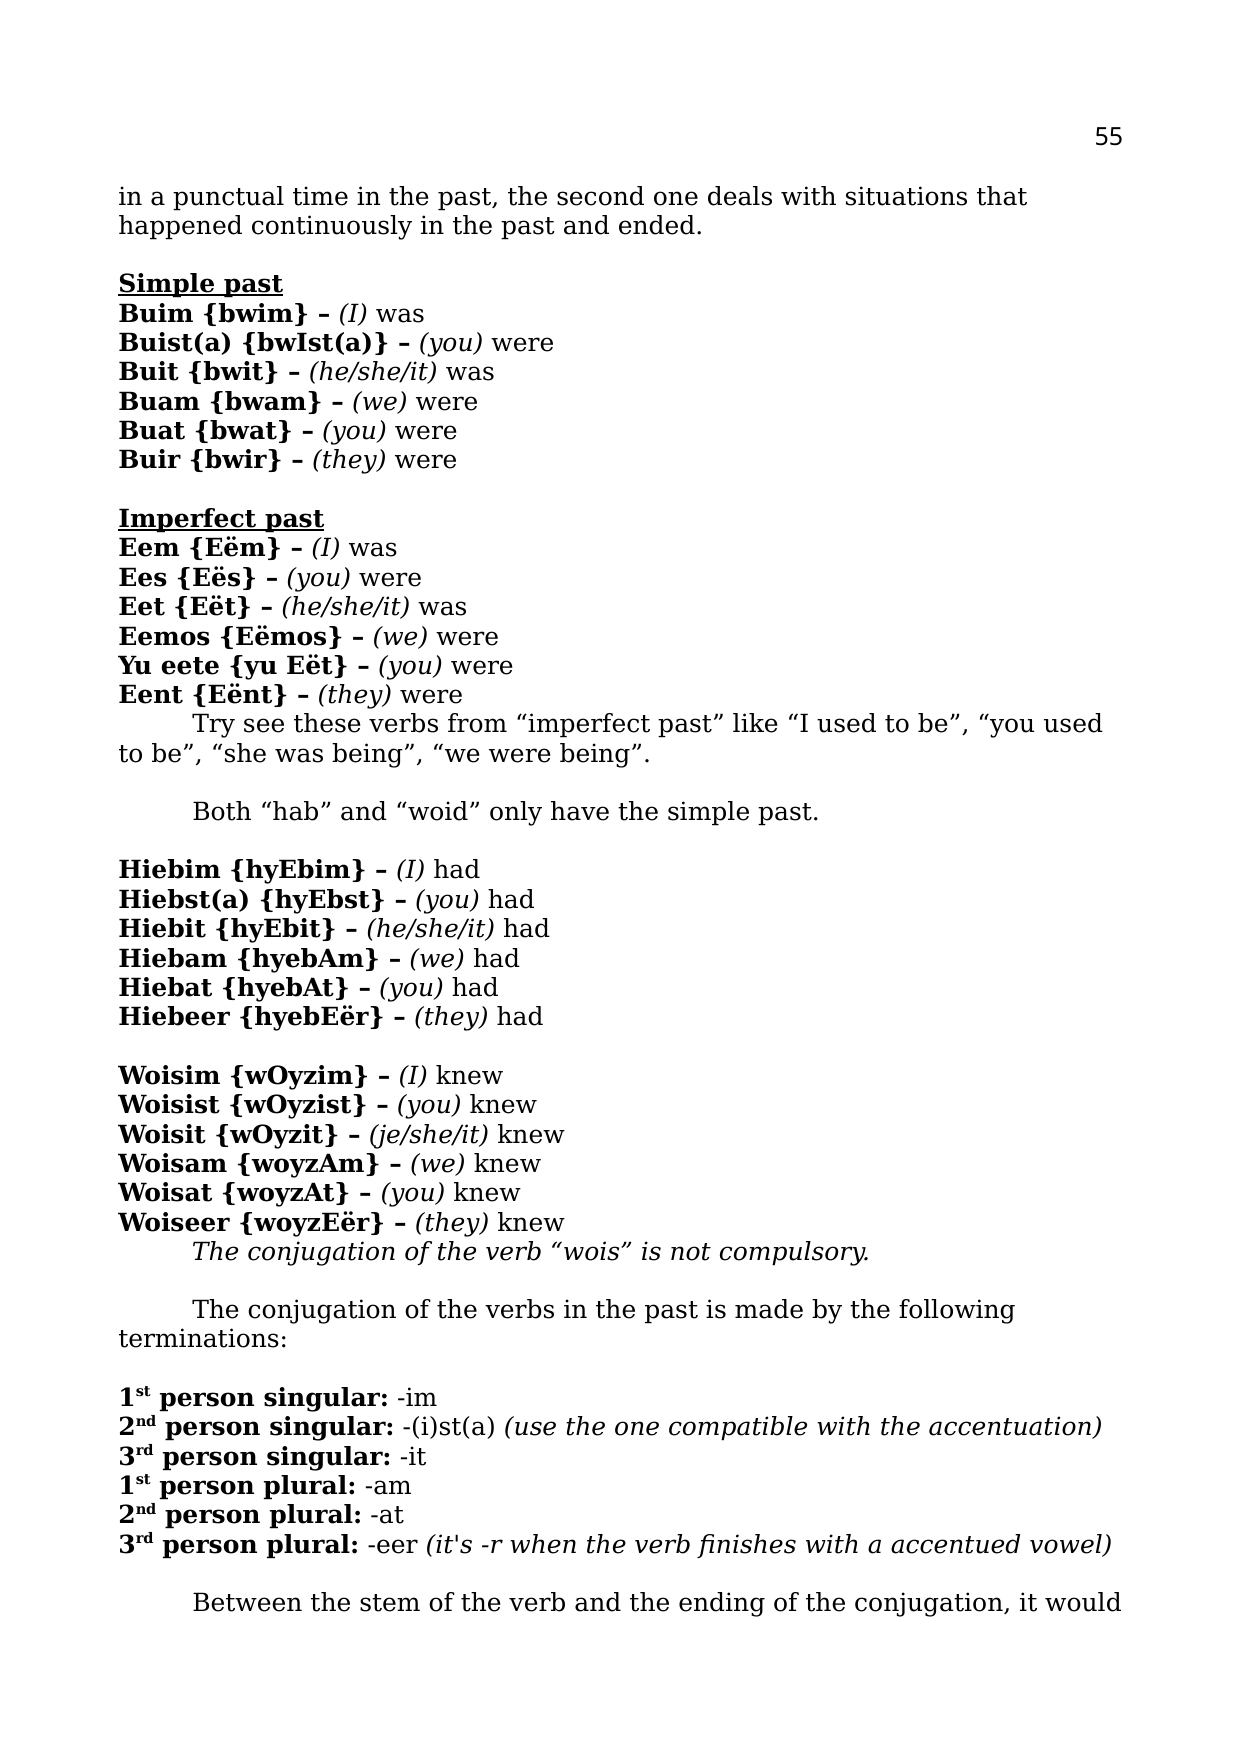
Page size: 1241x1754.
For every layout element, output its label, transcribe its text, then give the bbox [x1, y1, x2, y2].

text Eem {Eëm} – (I) was [118, 533, 1123, 563]
text Buit {bwit} – (he/she/it) was [118, 357, 1123, 387]
text 1st person plural: -am [118, 1471, 1123, 1500]
text Ees {Eës} – (you) were [118, 563, 1123, 592]
text 3rd person singular: -it [118, 1442, 1123, 1471]
text Hiebat {hyebAt} – (you) had [118, 973, 1123, 1002]
text 1st person singular: -im [118, 1383, 1123, 1412]
text Woiseer {woyzEër} – (they) knew [118, 1208, 1123, 1237]
text The conjugation of the verb “wois” is not compulsory. [192, 1237, 1123, 1266]
text Hiebam {hyebAm} – (we) had [118, 943, 1123, 973]
text Eet {Eët} – (he/she/it) was [118, 592, 1123, 621]
text The conjugation of the verbs in the past is made by the following terminations: [118, 1295, 1123, 1354]
text Hiebim {hyEbim} – (I) had [118, 855, 1123, 885]
text Hiebeer {hyebEër} – (they) had [118, 1002, 1123, 1032]
text Between the stem of the verb and the ending of the conjugation, it would [118, 1588, 1123, 1617]
text Buat {bwat} – (you) were [118, 416, 1123, 445]
text Woisim {wOyzim} – (I) knew [118, 1061, 1123, 1090]
text Woisit {wOyzit} – (je/she/it) knew [118, 1119, 1123, 1149]
text Eemos {Eëmos} – (we) were [118, 621, 1123, 651]
text Woisam {woyzAm} – (we) knew [118, 1149, 1123, 1178]
text 2nd person singular: -(i)st(a) (use the one compatible with the accentuation) [118, 1412, 1123, 1442]
text Both “hab” and “woid” only have the simple past. [118, 797, 1123, 826]
text Hiebst(a) {hyEbst} – (you) had [118, 885, 1123, 914]
text Woisist {wOyzist} – (you) knew [118, 1090, 1123, 1119]
text Yu eete {yu Eët} – (you) were [118, 651, 1123, 680]
text Simple past [118, 269, 1123, 298]
text 3rd person plural: -eer (it's -r when the verb finishes with a accentued vowel) [118, 1530, 1123, 1559]
text Buist(a) {bwIst(a)} – (you) were [118, 328, 1123, 357]
text Imperfect past [118, 504, 1123, 533]
text Hiebit {hyEbit} – (he/she/it) had [118, 914, 1123, 943]
text Buam {bwam} – (we) were [118, 387, 1123, 416]
text Buir {bwir} – (they) were [118, 445, 1123, 475]
text Try see these verbs from “imperfect past” like “I used to be”, “you used to be”, “she was being”, “we were being”. [118, 709, 1123, 768]
text Woisat {woyzAt} – (you) knew [118, 1178, 1123, 1208]
text Buim {bwim} – (I) was [118, 298, 1123, 328]
text Eent {Eënt} – (they) were [118, 680, 1123, 709]
text in a punctual time in the past, the second one deals with situations that happened continuously in the past and ended. [118, 182, 1123, 240]
text 2nd person plural: -at [118, 1500, 1123, 1530]
